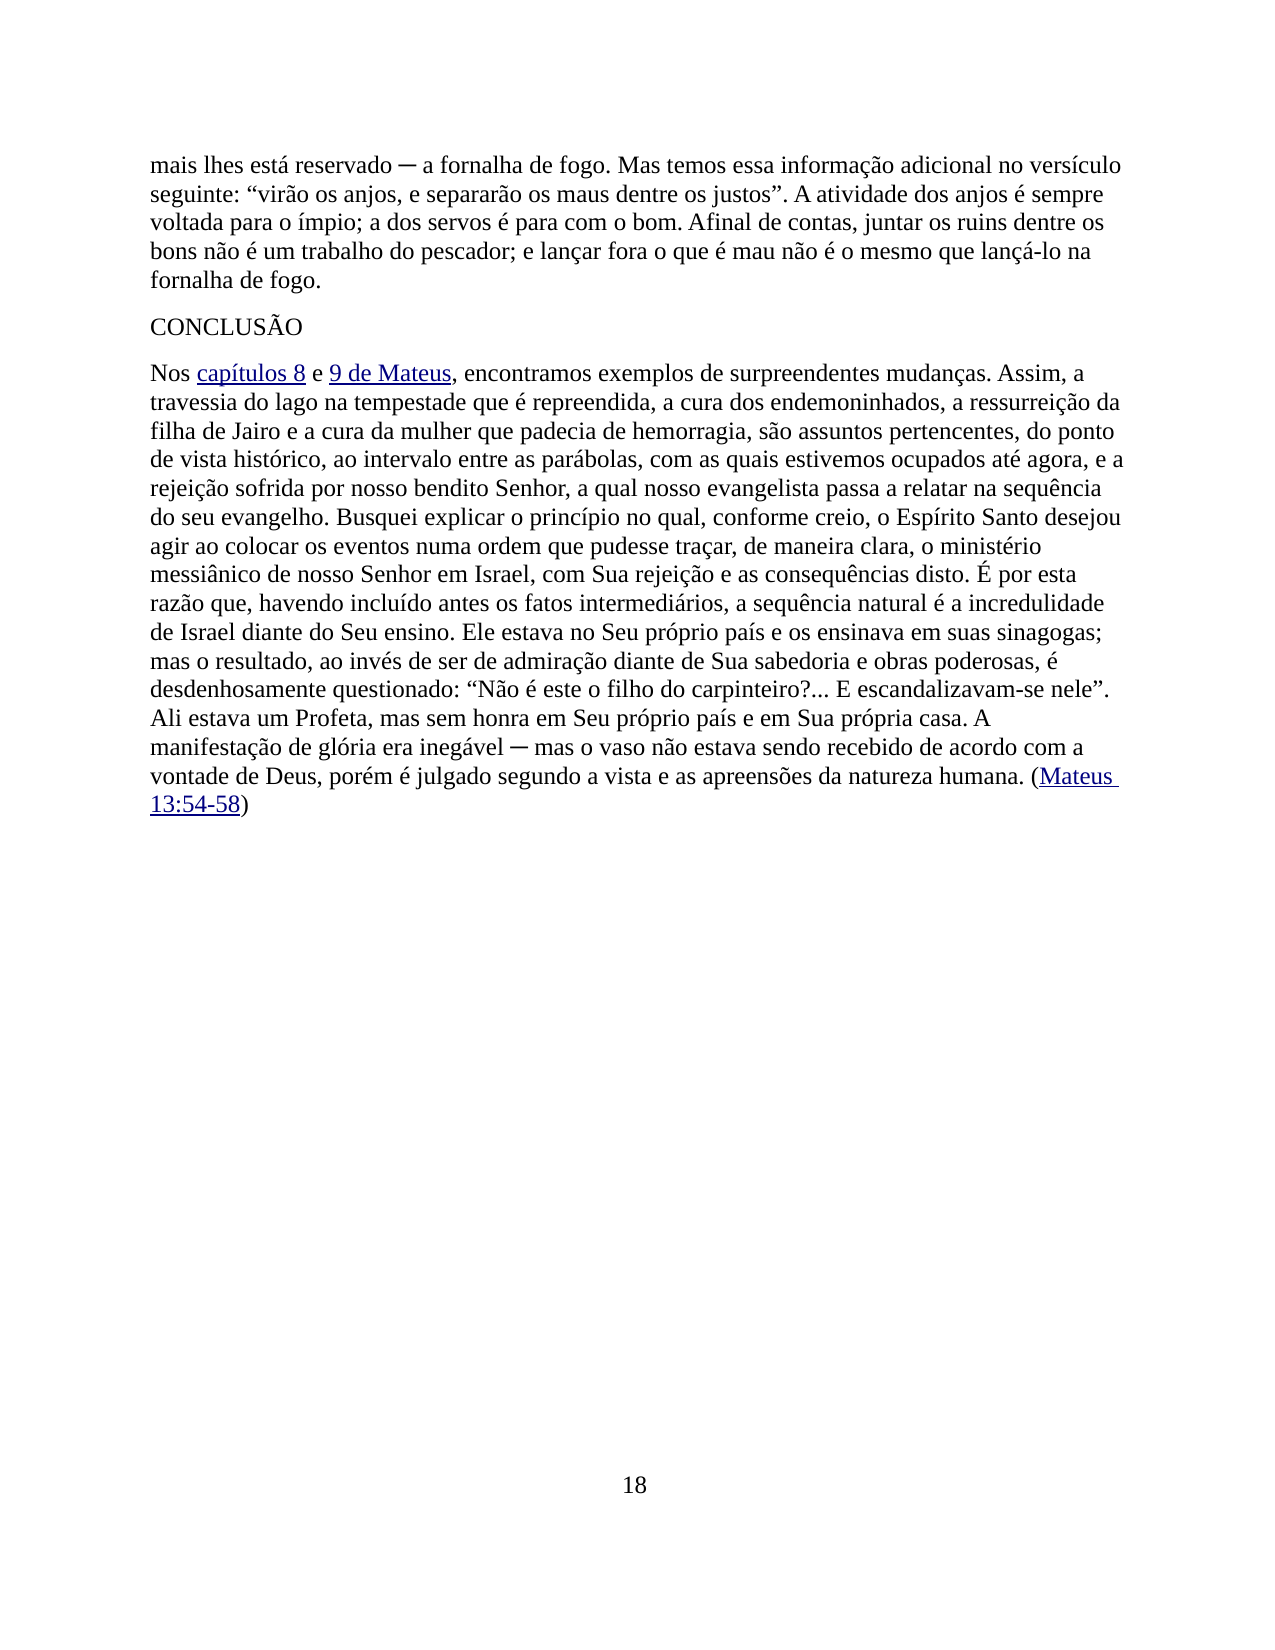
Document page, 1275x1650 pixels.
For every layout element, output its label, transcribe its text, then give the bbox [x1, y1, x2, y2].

text mais lhes está reservado ─ a fornalha de fogo. Mas temos essa informação adicional no versículo seguinte: “virão os anjos, e separarão os maus dentre os justos”. A atividade dos anjos é sempre voltada para o ímpio; a dos servos é para com o bom. Afinal de contas, juntar os ruins dentre os bons não é um trabalho do pescador; e lançar fora o que é mau não é o mesmo que lançá-lo na fornalha de fogo. [150, 150, 1125, 294]
text CONCLUSÃO [150, 312, 1125, 340]
text Nos capítulos 8 e 9 de Mateus, encontramos exemplos de surpreendentes mudanças. Assim, a travessia do lago na tempestade que é repreendida, a cura dos endemoninhados, a ressurreição da filha de Jairo e a cura da mulher que padecia de hemorragia, são assuntos pertencentes, do ponto de vista histórico, ao intervalo entre as parábolas, com as quais estivemos ocupados até agora, e a rejeição sofrida por nosso bendito Senhor, a qual nosso evangelista passa a relatar na sequência do seu evangelho. Busquei explicar o princípio no qual, conforme creio, o Espírito Santo desejou agir ao colocar os eventos numa ordem que pudesse traçar, de maneira clara, o ministério messiânico de nosso Senhor em Israel, com Sua rejeição e as consequências disto. É por esta razão que, havendo incluído antes os fatos intermediários, a sequência natural é a incredulidade de Israel diante do Seu ensino. Ele estava no Seu próprio país e os ensinava em suas sinagogas; mas o resultado, ao invés de ser de admiração diante de Sua sabedoria e obras poderosas, é desdenhosamente questionado: “Não é este o filho do carpinteiro?... E escandalizavam-se nele”. Ali estava um Profeta, mas sem honra em Seu próprio país e em Sua própria casa. A manifestação de glória era inegável ─ mas o vaso não estava sendo recebido de acordo com a vontade de Deus, porém é julgado segundo a vista e as apreensões da natureza humana. (Mateus 13:54-58) [150, 358, 1125, 818]
